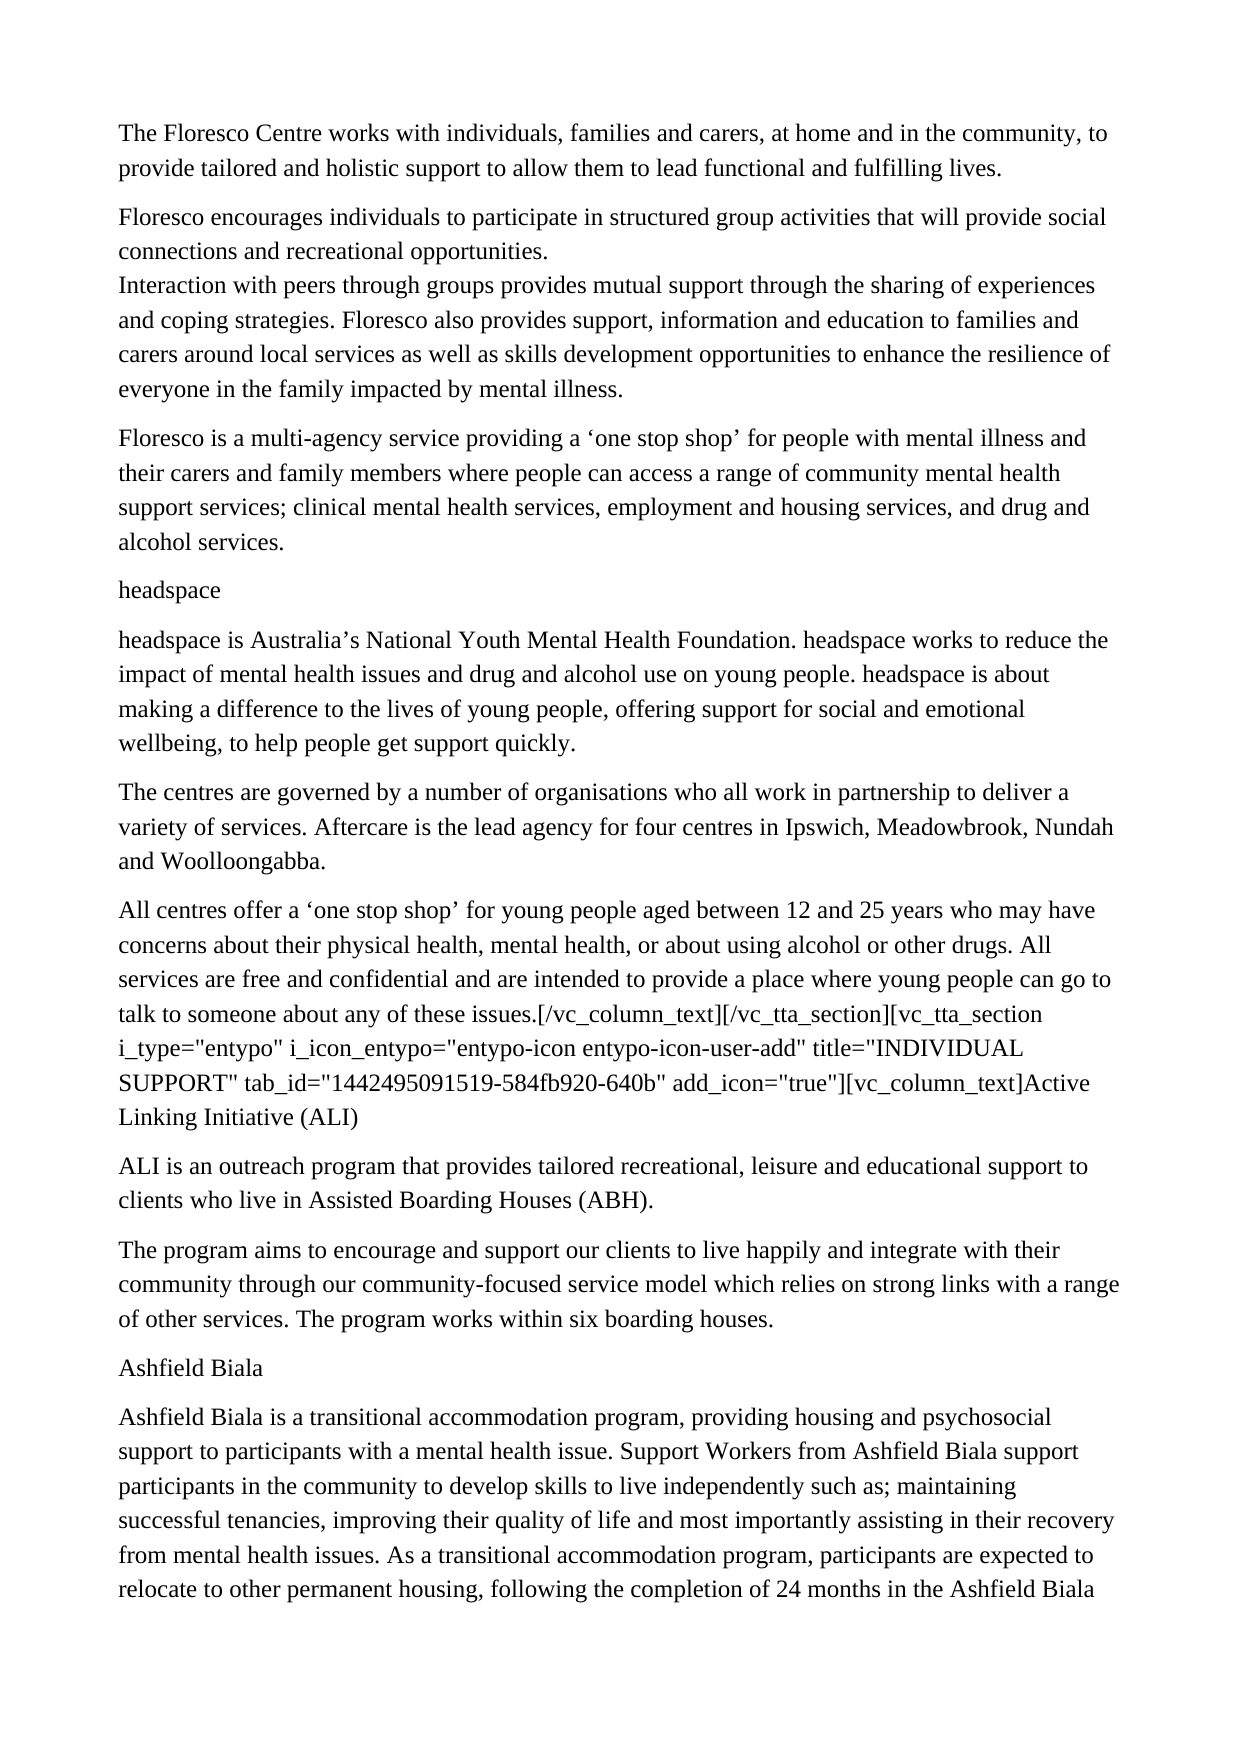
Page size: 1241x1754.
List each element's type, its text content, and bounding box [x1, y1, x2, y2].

text ALI is an outreach program that provides tailored recreational, leisure and educational support to clients who live in Assisted Boarding Houses (ABH). [118, 1151, 1122, 1214]
text Floresco encourages individuals to participate in structured group activities that will provide social connections and recreational opportunities. Interaction with peers through groups provides mutual support through the sharing of experiences and coping strategies. Floresco also provides support, information and education to families and carers around local services as well as skills development opportunities to enhance the resilience of everyone in the family impacted by mental illness. [118, 202, 1122, 403]
text Ashfield Biala [118, 1353, 1122, 1381]
text The program aims to encourage and support our clients to live happily and integrate with their community through our community-focused service model which relies on strong links with a range of other services. The program works within six boarding houses. [118, 1235, 1122, 1332]
text Ashfield Biala is a transitional accommodation program, providing housing and psychosocial support to participants with a mental health issue. Support Workers from Ashfield Biala support participants in the community to develop skills to live independently such as; maintaining successful tenancies, improving their quality of life and most importantly assisting in their recovery from mental health issues. As a transitional accommodation program, participants are expected to relocate to other permanent housing, following the completion of 24 months in the Ashfield Biala [118, 1402, 1122, 1603]
text Floresco is a multi-agency service providing a ‘one stop shop’ for people with mental illness and their carers and family members where people can access a range of community mental health support services; clinical mental health services, employment and housing services, and drug and alcohol services. [118, 423, 1122, 555]
text headspace [118, 576, 1122, 604]
text The centres are governed by a number of organisations who all work in partnership to deliver a variety of services. Aftercare is the lead agency for four centres in Ipswich, Meadowbrook, Nundah and Woolloongabba. [118, 777, 1122, 875]
text The Floresco Centre works with individuals, families and carers, at home and in the community, to provide tailored and holistic support to allow them to lead functional and fulfilling lives. [118, 118, 1122, 181]
text headspace is Australia’s National Youth Mental Health Foundation. headspace works to reduce the impact of mental health issues and drug and alcohol use on young people. headspace is about making a difference to the lives of young people, offering support for social and emotional wellbeing, to help people get support quickly. [118, 625, 1122, 757]
text All centres offer a ‘one stop shop’ for young people aged between 12 and 25 years who may have concerns about their physical health, mental health, or about using alcohol or other drugs. All services are free and confidential and are intended to provide a place where young people can go to talk to someone about any of these issues.[/vc_column_text][/vc_tta_section][vc_tta_section i_type="entypo" i_icon_entypo="entypo-icon entypo-icon-user-add" title="INDIVIDUAL SUPPORT" tab_id="1442495091519-584fb920-640b" add_icon="true"][vc_column_text]Active Linking Initiative (ALI) [118, 895, 1122, 1131]
